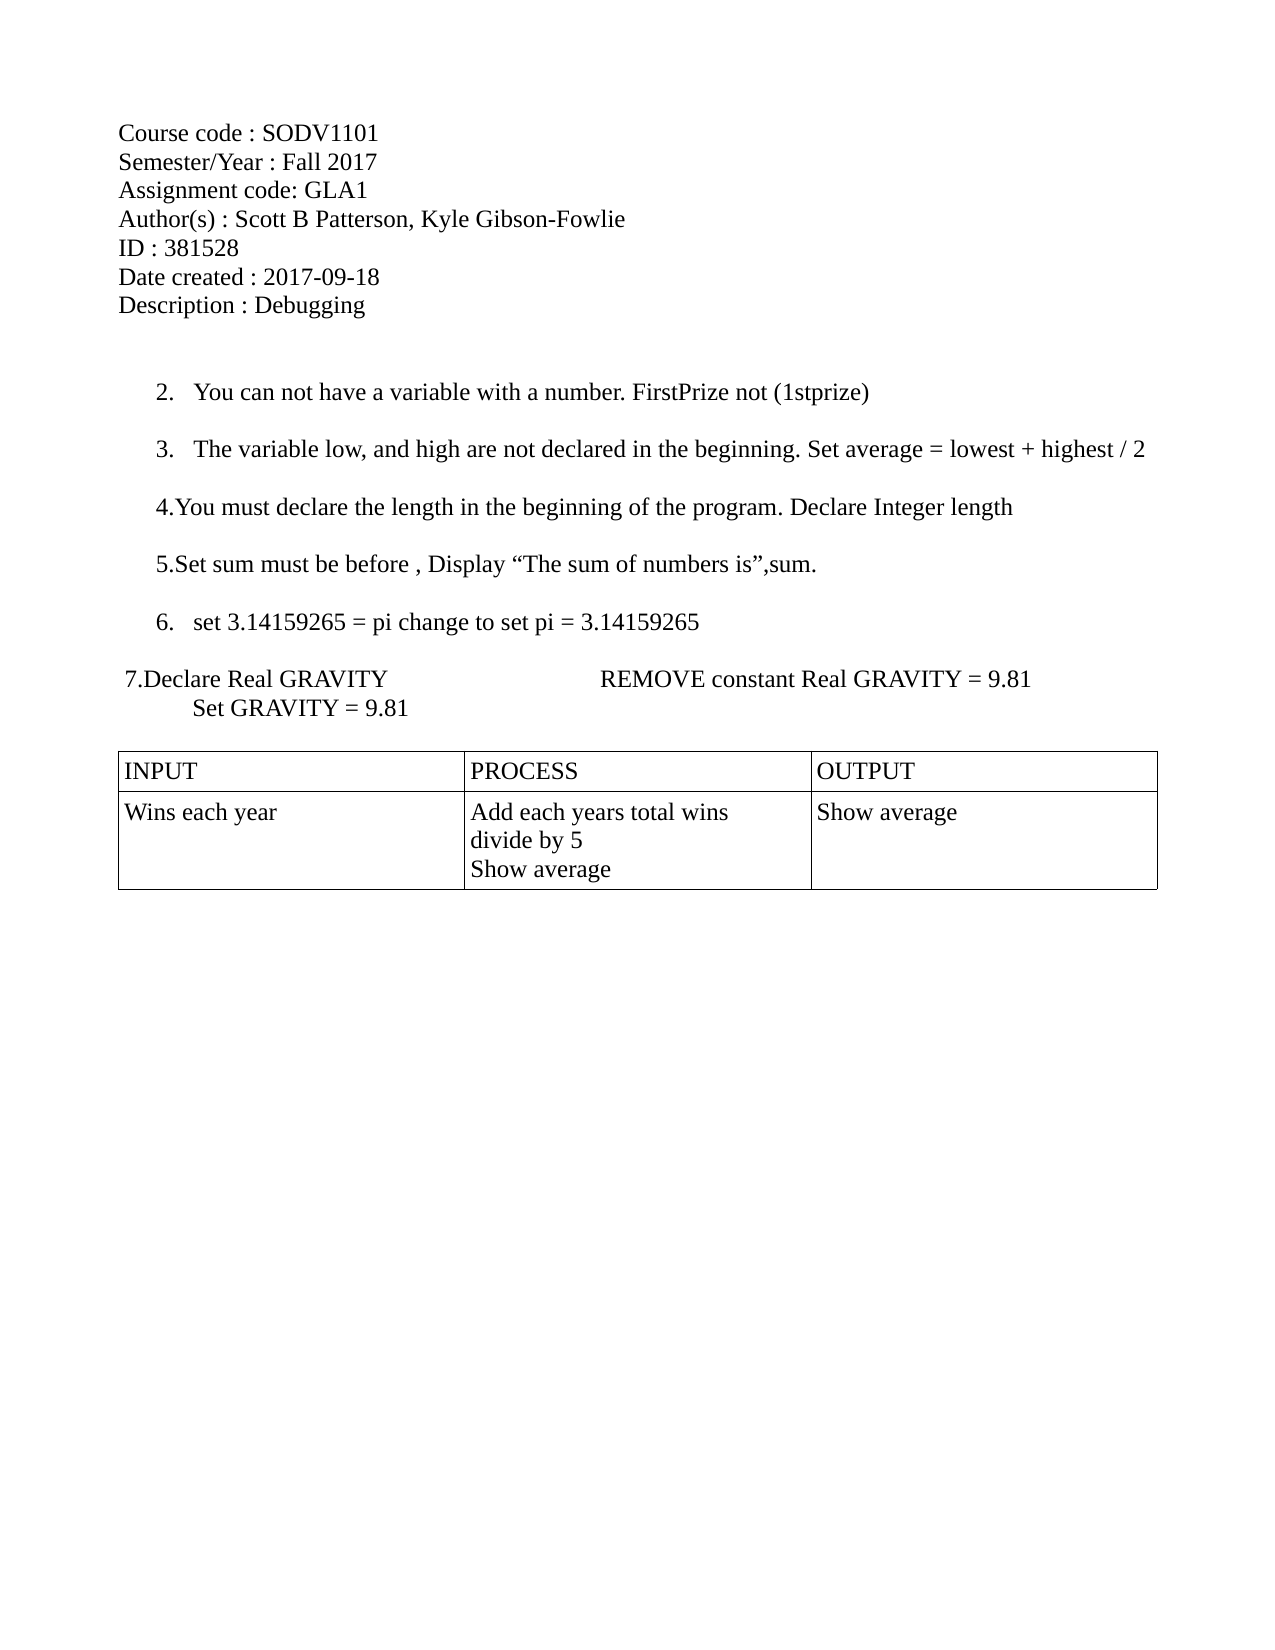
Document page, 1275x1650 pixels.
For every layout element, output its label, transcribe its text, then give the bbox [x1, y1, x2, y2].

text Course code : SODV1101 [118, 118, 1157, 147]
table_header INPUT [119, 752, 464, 791]
text Semester/Year : Fall 2017 [118, 147, 1157, 176]
list The variable low, and high are not declared in the beginning. Set average = lowest + highest / 2 [156, 434, 1157, 463]
text 4.You must declare the length in the beginning of the program. Declare Integer length [118, 492, 1157, 521]
table_cell Wins each year [119, 792, 464, 889]
table_cell Show average [812, 792, 1157, 889]
text Set GRAVITY = 9.81 [118, 693, 1157, 722]
text 7.Declare Real GRAVITY REMOVE constant Real GRAVITY = 9.81 [118, 664, 1157, 693]
table_header OUTPUT [812, 752, 1157, 791]
list set 3.14159265 = pi change to set pi = 3.14159265 [156, 607, 1157, 636]
table_header PROCESS [465, 752, 811, 791]
text Date created : 2017-09-18 [118, 262, 1157, 291]
text ID : 381528 [118, 233, 1157, 262]
text 5.Set sum must be before , Display “The sum of numbers is”,sum. [118, 549, 1157, 578]
text Assignment code: GLA1 [118, 176, 1157, 204]
list You can not have a variable with a number. FirstPrize not (1stprize) [156, 377, 1157, 406]
text Author(s) : Scott B Patterson, Kyle Gibson-Fowlie [118, 204, 1157, 233]
text Description : Debugging [118, 291, 1157, 319]
table_cell Add each years total wins divide by 5 Show average [465, 792, 811, 889]
